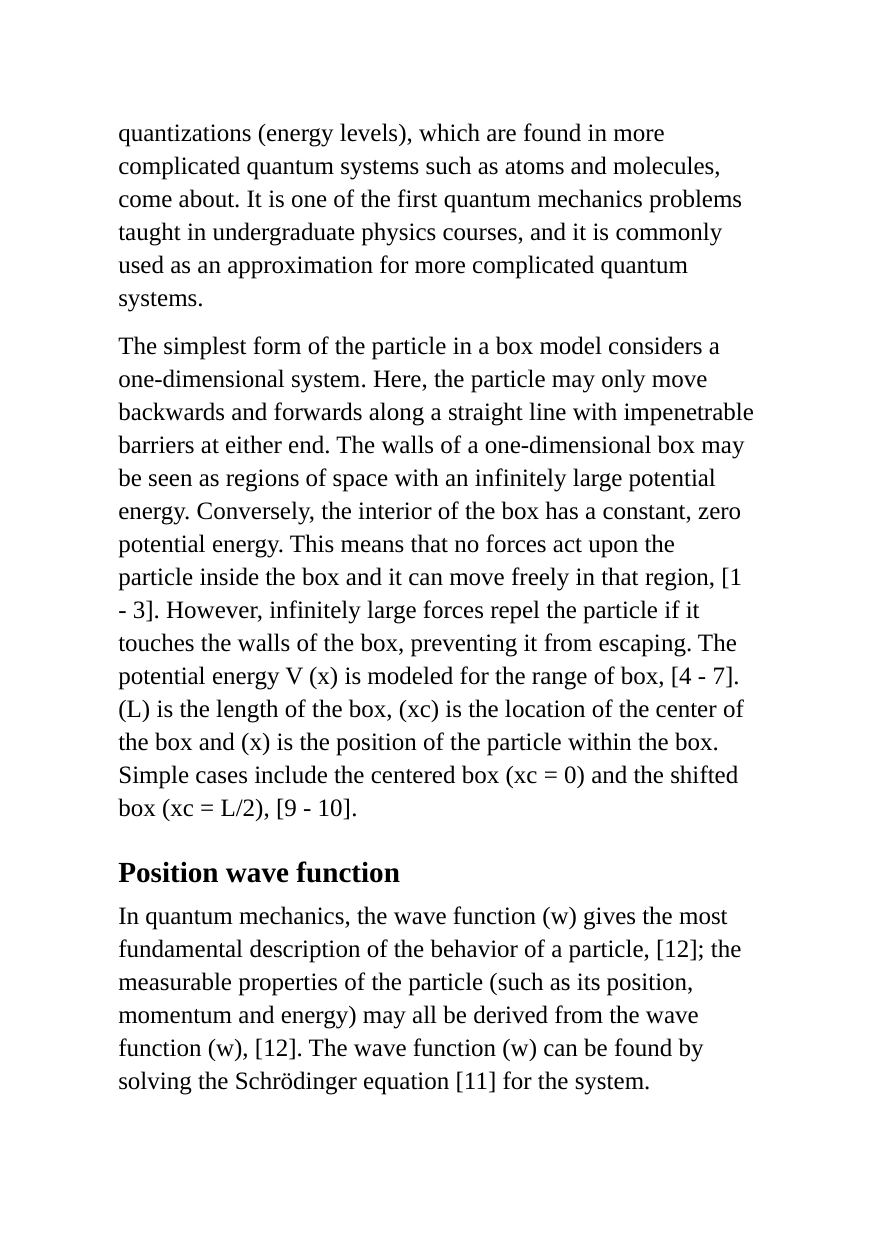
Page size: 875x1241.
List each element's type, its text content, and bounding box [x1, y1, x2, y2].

text quantizations (energy levels), which are found in more complicated quantum systems such as atoms and molecules, come about. It is one of the first quantum mechanics problems taught in undergraduate physics courses, and it is commonly used as an approximation for more complicated quantum systems. [118, 118, 756, 312]
text The simplest form of the particle in a box model considers a one-dimensional system. Here, the particle may only move backwards and forwards along a straight line with impenetrable barriers at either end. The walls of a one-dimensional box may be seen as regions of space with an infinitely large potential energy. Conversely, the interior of the box has a constant, zero potential energy. This means that no forces act upon the particle inside the box and it can move freely in that region, [1 - 3]. However, infinitely large forces repel the particle if it touches the walls of the box, preventing it from escaping. The potential energy V (x) is modeled for the range of box, [4 - 7]. (L) is the length of the box, (xc) is the location of the center of the box and (x) is the position of the particle within the box. Simple cases include the centered box (xc = 0) and the shifted box (xc = L/2), [9 - 10]. [118, 331, 756, 822]
subtitle Position wave function [118, 855, 756, 889]
text In quantum mechanics, the wave function (w) gives the most fundamental description of the behavior of a particle, [12]; the measurable properties of the particle (such as its position, momentum and energy) may all be derived from the wave function (w), [12]. The wave function (w) can be found by solving the Schrödinger equation [11] for the system. [118, 901, 756, 1095]
